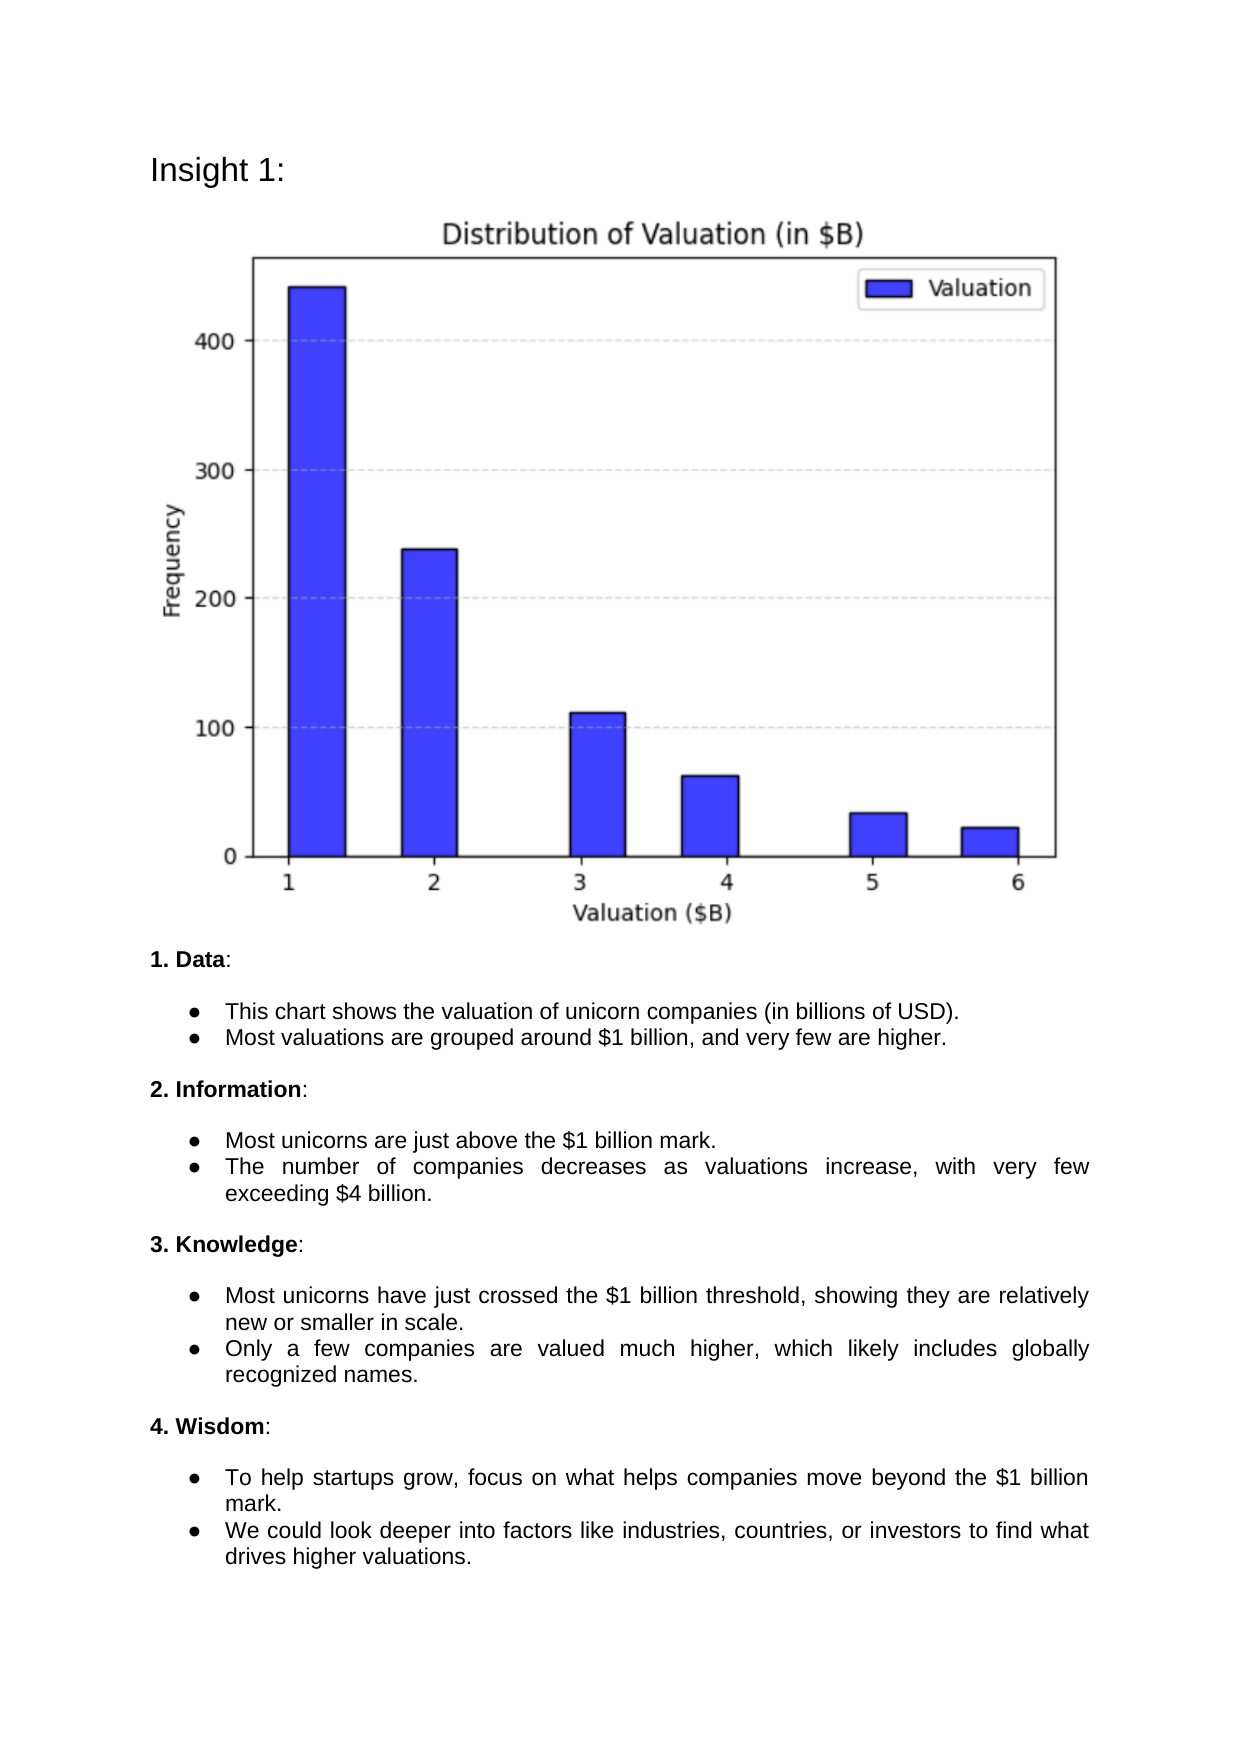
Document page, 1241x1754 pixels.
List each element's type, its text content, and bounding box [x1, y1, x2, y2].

list This chart shows the valuation of unicorn companies (in billions of USD). [187, 998, 1090, 1024]
picture [150, 201, 1091, 943]
list Most valuations are grouped around $1 billion, and very few are higher. [187, 1024, 1090, 1051]
list Only a few companies are valued much higher, which likely includes globally recognized names. [187, 1335, 1090, 1388]
list The number of companies decreases as valuations increase, with very few exceeding $4 billion. [187, 1153, 1090, 1206]
list To help startups grow, focus on what helps companies move beyond the $1 billion mark. [187, 1464, 1090, 1517]
list Most unicorns have just crossed the $1 billion threshold, showing they are relatively new or smaller in scale. [187, 1282, 1090, 1335]
text 4. Wisdom: [150, 1413, 1090, 1439]
text 2. Information: [150, 1076, 1090, 1102]
list We could look deeper into factors like industries, countries, or investors to find what drives higher valuations. [187, 1517, 1090, 1569]
text 1. Data: [150, 946, 1090, 973]
text 3. Knowledge: [150, 1231, 1090, 1257]
list Most unicorns are just above the $1 billion mark. [187, 1127, 1090, 1153]
subtitle Insight 1: [150, 150, 1090, 188]
